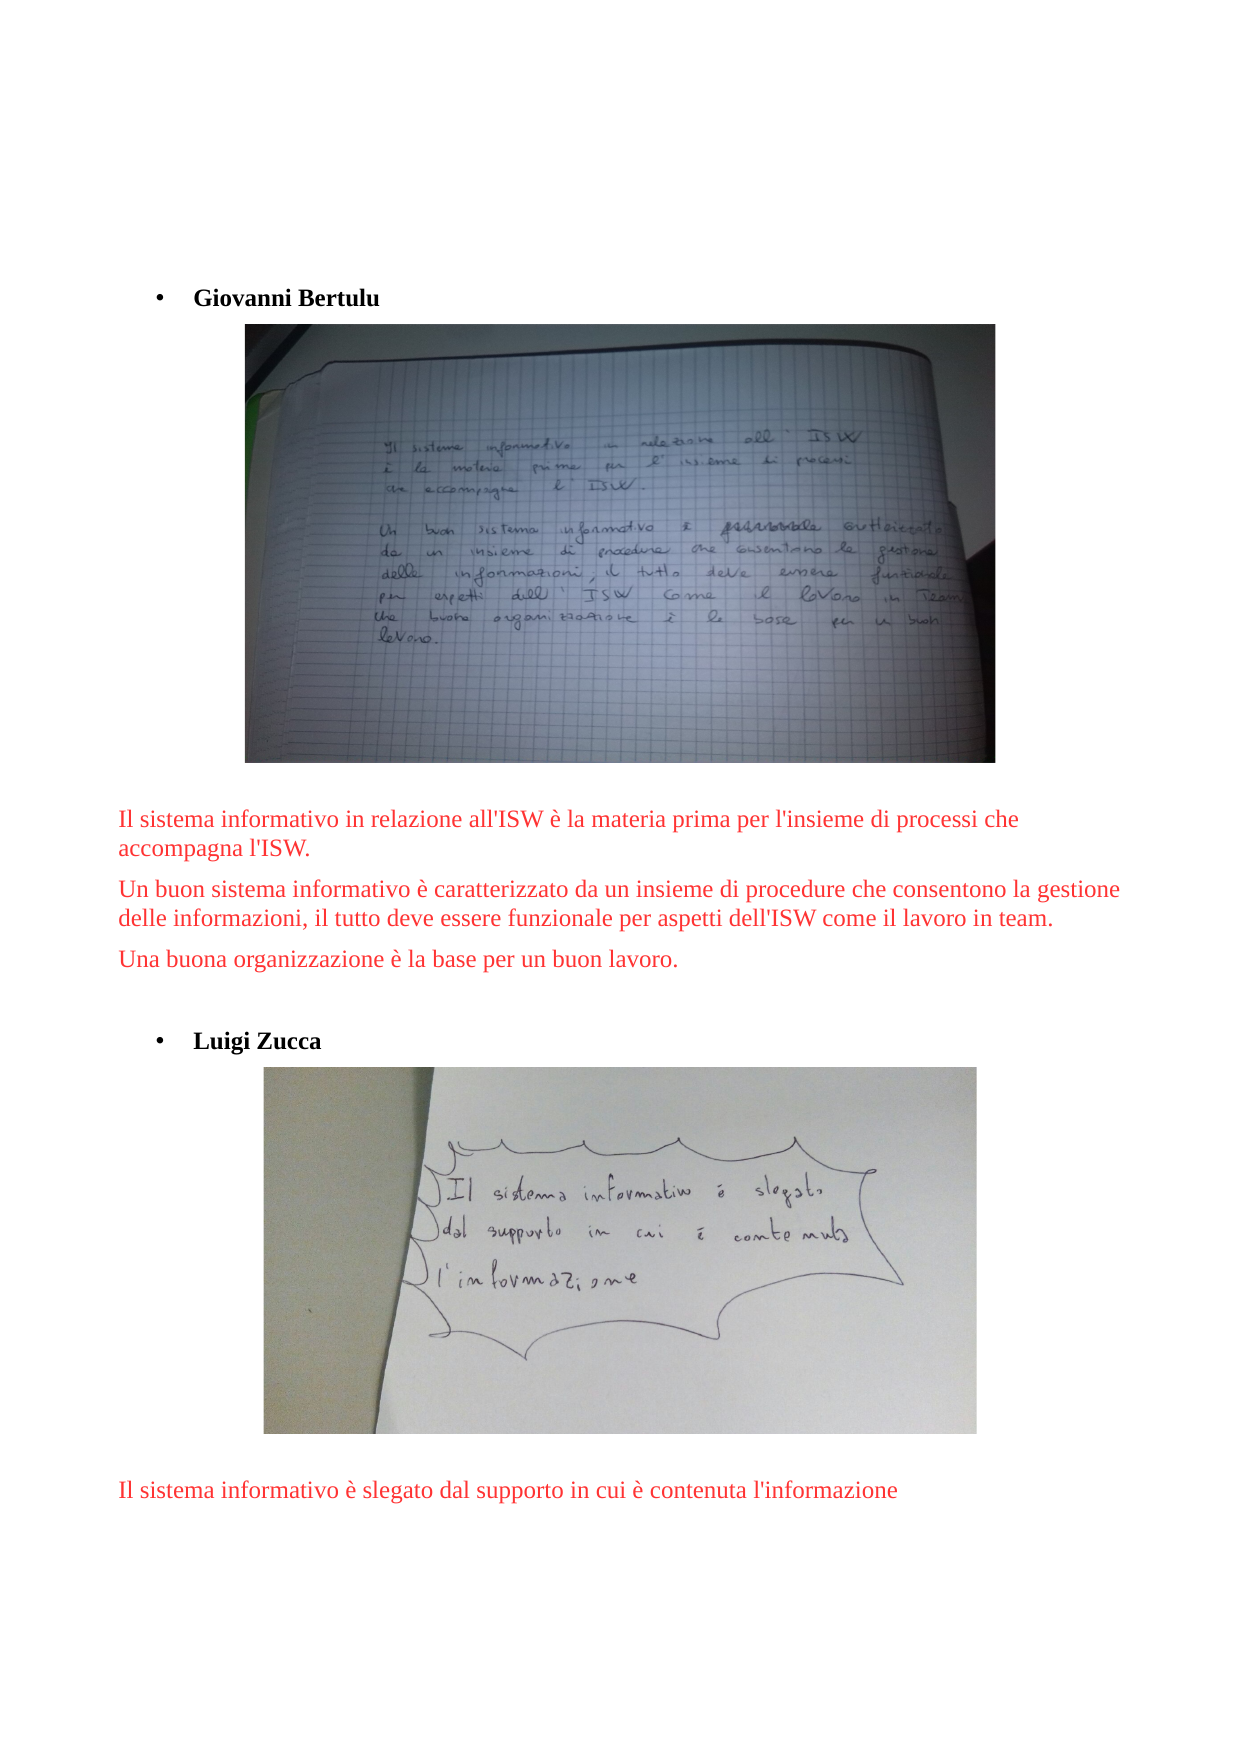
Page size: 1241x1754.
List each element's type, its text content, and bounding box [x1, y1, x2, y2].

text Una buona organizzazione è la base per un buon lavoro. [118, 944, 1122, 973]
text Il sistema informativo è slegato dal supporto in cui è contenuta l'informazione [118, 1475, 1122, 1504]
list Luigi Zucca [156, 1026, 1122, 1055]
text Il sistema informativo in relazione all'ISW è la materia prima per l'insieme di processi che accompagna l'ISW. [118, 804, 1122, 861]
picture [263, 1067, 977, 1434]
list Giovanni Bertulu [156, 283, 1122, 312]
text Un buon sistema informativo è caratterizzato da un insieme di procedure che consentono la gestione delle informazioni, il tutto deve essere funzionale per aspetti dell'ISW come il lavoro in team. [118, 874, 1122, 931]
picture [244, 324, 996, 763]
